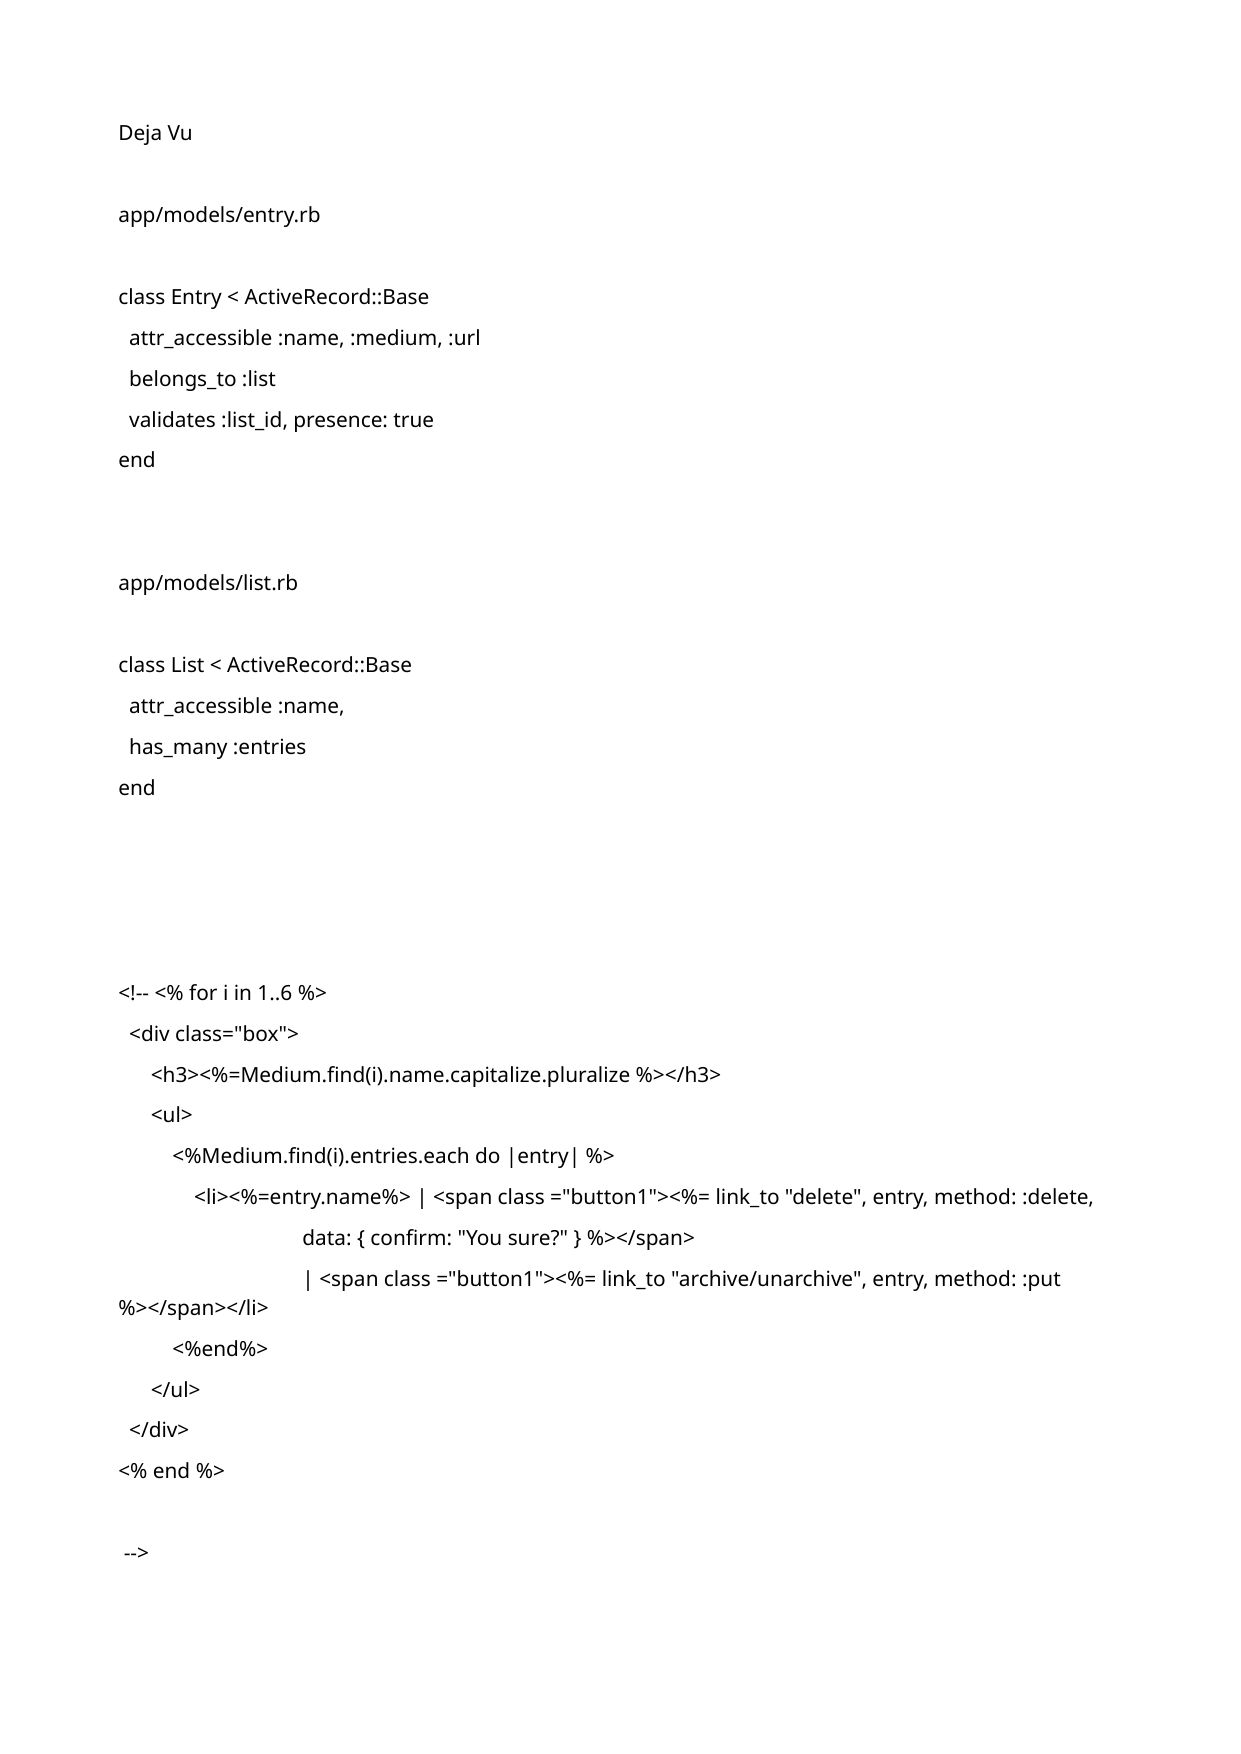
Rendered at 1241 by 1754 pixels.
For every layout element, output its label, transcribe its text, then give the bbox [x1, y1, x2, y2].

text <div class="box"> [118, 1019, 1122, 1047]
text attr_accessible :name, [118, 691, 1122, 720]
text has_many :entries [118, 732, 1122, 761]
text belongs_to :list [118, 364, 1122, 392]
text <%Medium.find(i).entries.each do |entry| %> [118, 1142, 1122, 1170]
text <%end%> [118, 1334, 1122, 1362]
text end [118, 773, 1122, 802]
text class Entry < ActiveRecord::Base [118, 282, 1122, 310]
text validates :list_id, presence: true [118, 405, 1122, 433]
text <li><%=entry.name%> | <span class ="button1"><%= link_to "delete", entry, method: :delete, [118, 1182, 1122, 1211]
text attr_accessible :name, :medium, :url [118, 323, 1122, 351]
text <h3><%=Medium.find(i).name.capitalize.pluralize %></h3> [118, 1060, 1122, 1088]
text <!-- <% for i in 1..6 %> [118, 978, 1122, 1006]
text </ul> [118, 1375, 1122, 1403]
text class List < ActiveRecord::Base [118, 650, 1122, 679]
text app/models/list.rb [118, 568, 1122, 597]
text | <span class ="button1"><%= link_to "archive/unarchive", entry, method: :put %></span></li> [118, 1264, 1122, 1321]
text end [118, 446, 1122, 474]
text --> [118, 1538, 1122, 1567]
text data: { confirm: "You sure?" } %></span> [118, 1223, 1122, 1252]
text Deja Vu [118, 118, 1122, 147]
text <ul> [118, 1101, 1122, 1129]
text app/models/entry.rb [118, 200, 1122, 228]
text </div> [118, 1416, 1122, 1444]
text <% end %> [118, 1457, 1122, 1485]
